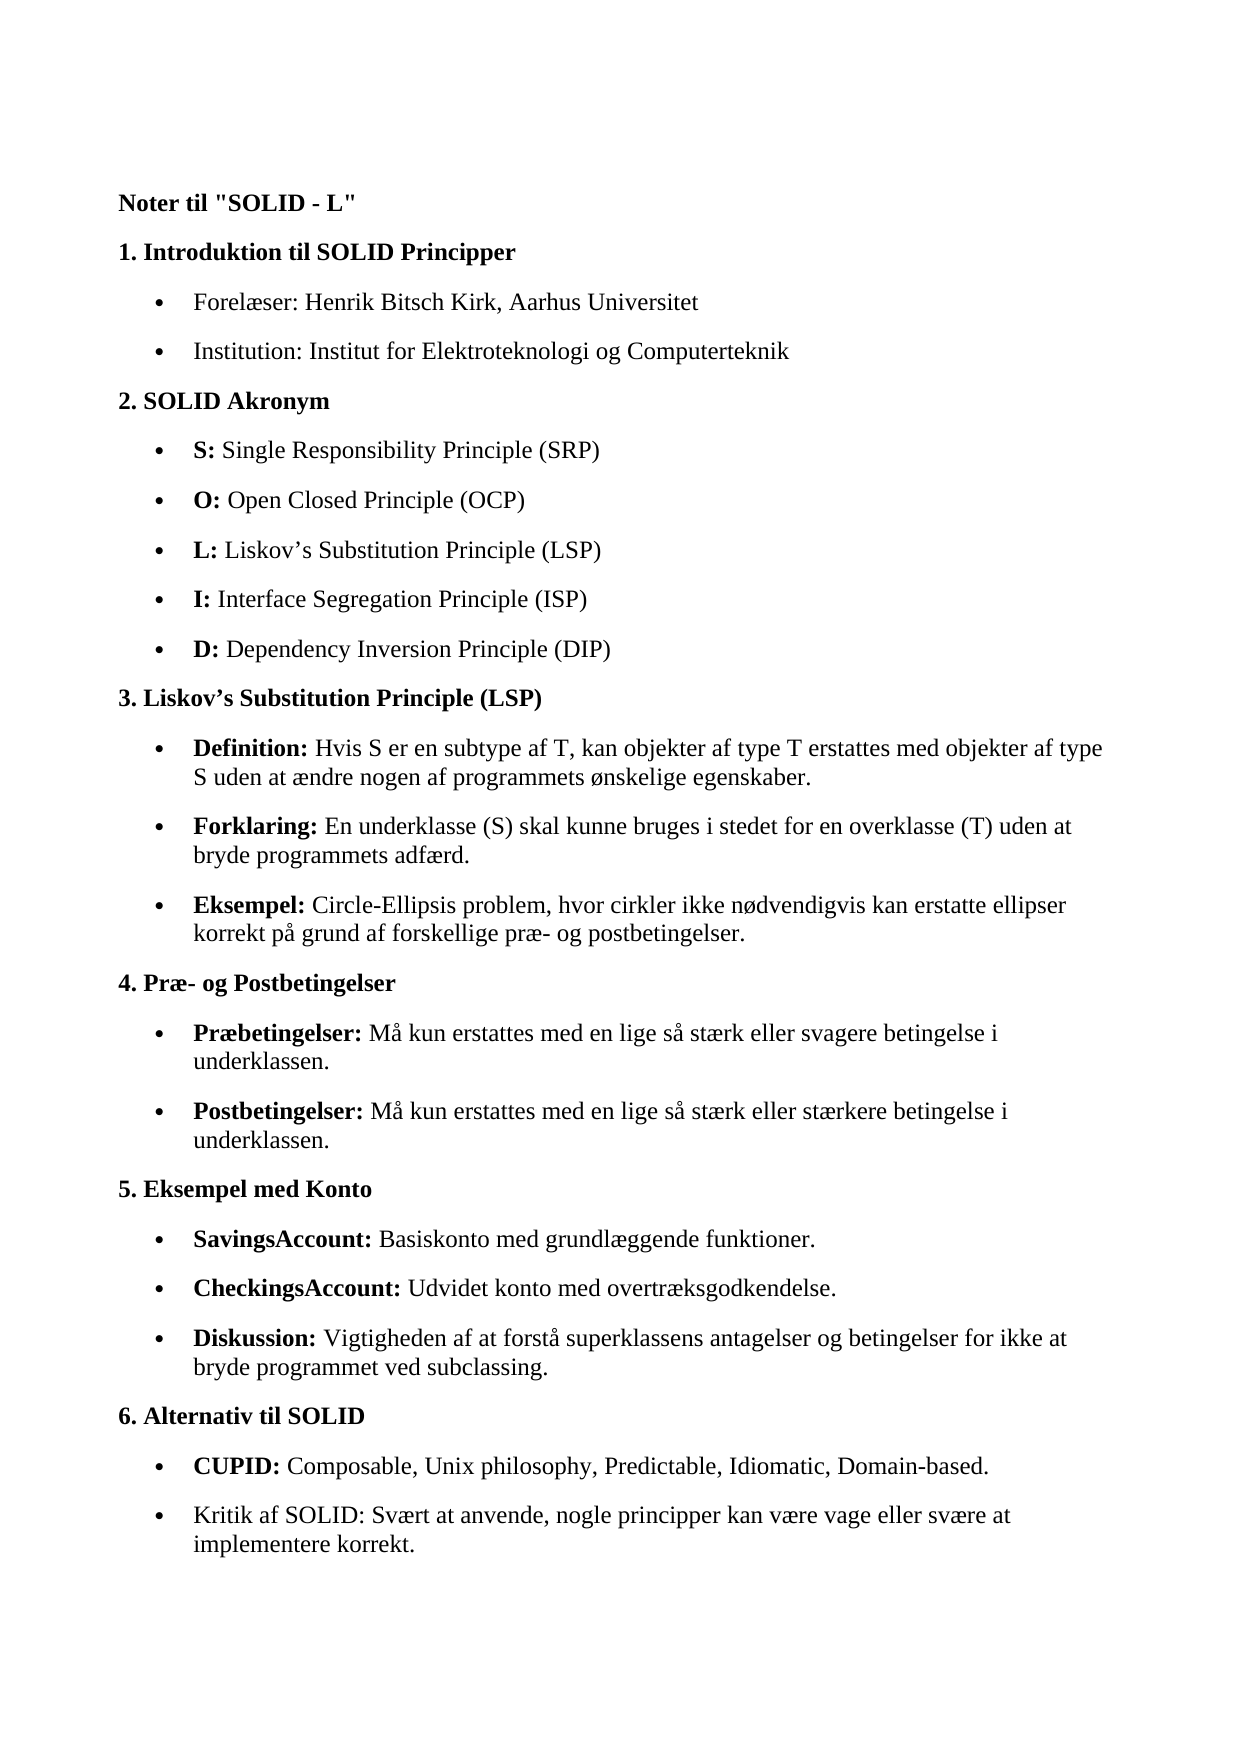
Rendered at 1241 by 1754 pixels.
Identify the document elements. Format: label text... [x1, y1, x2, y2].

list Kritik af SOLID: Svært at anvende, nogle principper kan være vage eller svære at implementere korrekt. [156, 1501, 1122, 1558]
list S: Single Responsibility Principle (SRP) [156, 436, 1122, 464]
text 6. Alternativ til SOLID [118, 1401, 1122, 1430]
text 3. Liskov’s Substitution Principle (LSP) [118, 683, 1122, 712]
list Præbetingelser: Må kun erstattes med en lige så stærk eller svagere betingelse i underklassen. [156, 1018, 1122, 1075]
list CUPID: Composable, Unix philosophy, Predictable, Idiomatic, Domain-based. [156, 1451, 1122, 1480]
list Definition: Hvis S er en subtype af T, kan objekter af type T erstattes med objekter af type S uden at ændre nogen af programmets ønskelige egenskaber. [156, 733, 1122, 791]
list D: Dependency Inversion Principle (DIP) [156, 634, 1122, 663]
text 5. Eksempel med Konto [118, 1174, 1122, 1203]
list I: Interface Segregation Principle (ISP) [156, 584, 1122, 613]
list Forelæser: Henrik Bitsch Kirk, Aarhus Universitet [156, 287, 1122, 316]
list Diskussion: Vigtigheden af at forstå superklassens antagelser og betingelser for ikke at bryde programmet ved subclassing. [156, 1323, 1122, 1381]
list Forklaring: En underklasse (S) skal kunne bruges i stedet for en overklasse (T) uden at bryde programmets adfærd. [156, 811, 1122, 869]
list Eksempel: Circle-Ellipsis problem, hvor cirkler ikke nødvendigvis kan erstatte ellipser korrekt på grund af forskellige præ- og postbetingelser. [156, 890, 1122, 947]
list SavingsAccount: Basiskonto med grundlæggende funktioner. [156, 1224, 1122, 1253]
text 1. Introduktion til SOLID Principper [118, 237, 1122, 266]
list L: Liskov’s Substitution Principle (LSP) [156, 535, 1122, 563]
list Institution: Institut for Elektroteknologi og Computerteknik [156, 336, 1122, 365]
text 4. Præ- og Postbetingelser [118, 968, 1122, 997]
text 2. SOLID Akronym [118, 386, 1122, 415]
list CheckingsAccount: Udvidet konto med overtræksgodkendelse. [156, 1273, 1122, 1302]
list Postbetingelser: Må kun erstattes med en lige så stærk eller stærkere betingelse i underklassen. [156, 1096, 1122, 1153]
list O: Open Closed Principle (OCP) [156, 485, 1122, 514]
text Noter til "SOLID - L" [118, 188, 1122, 216]
